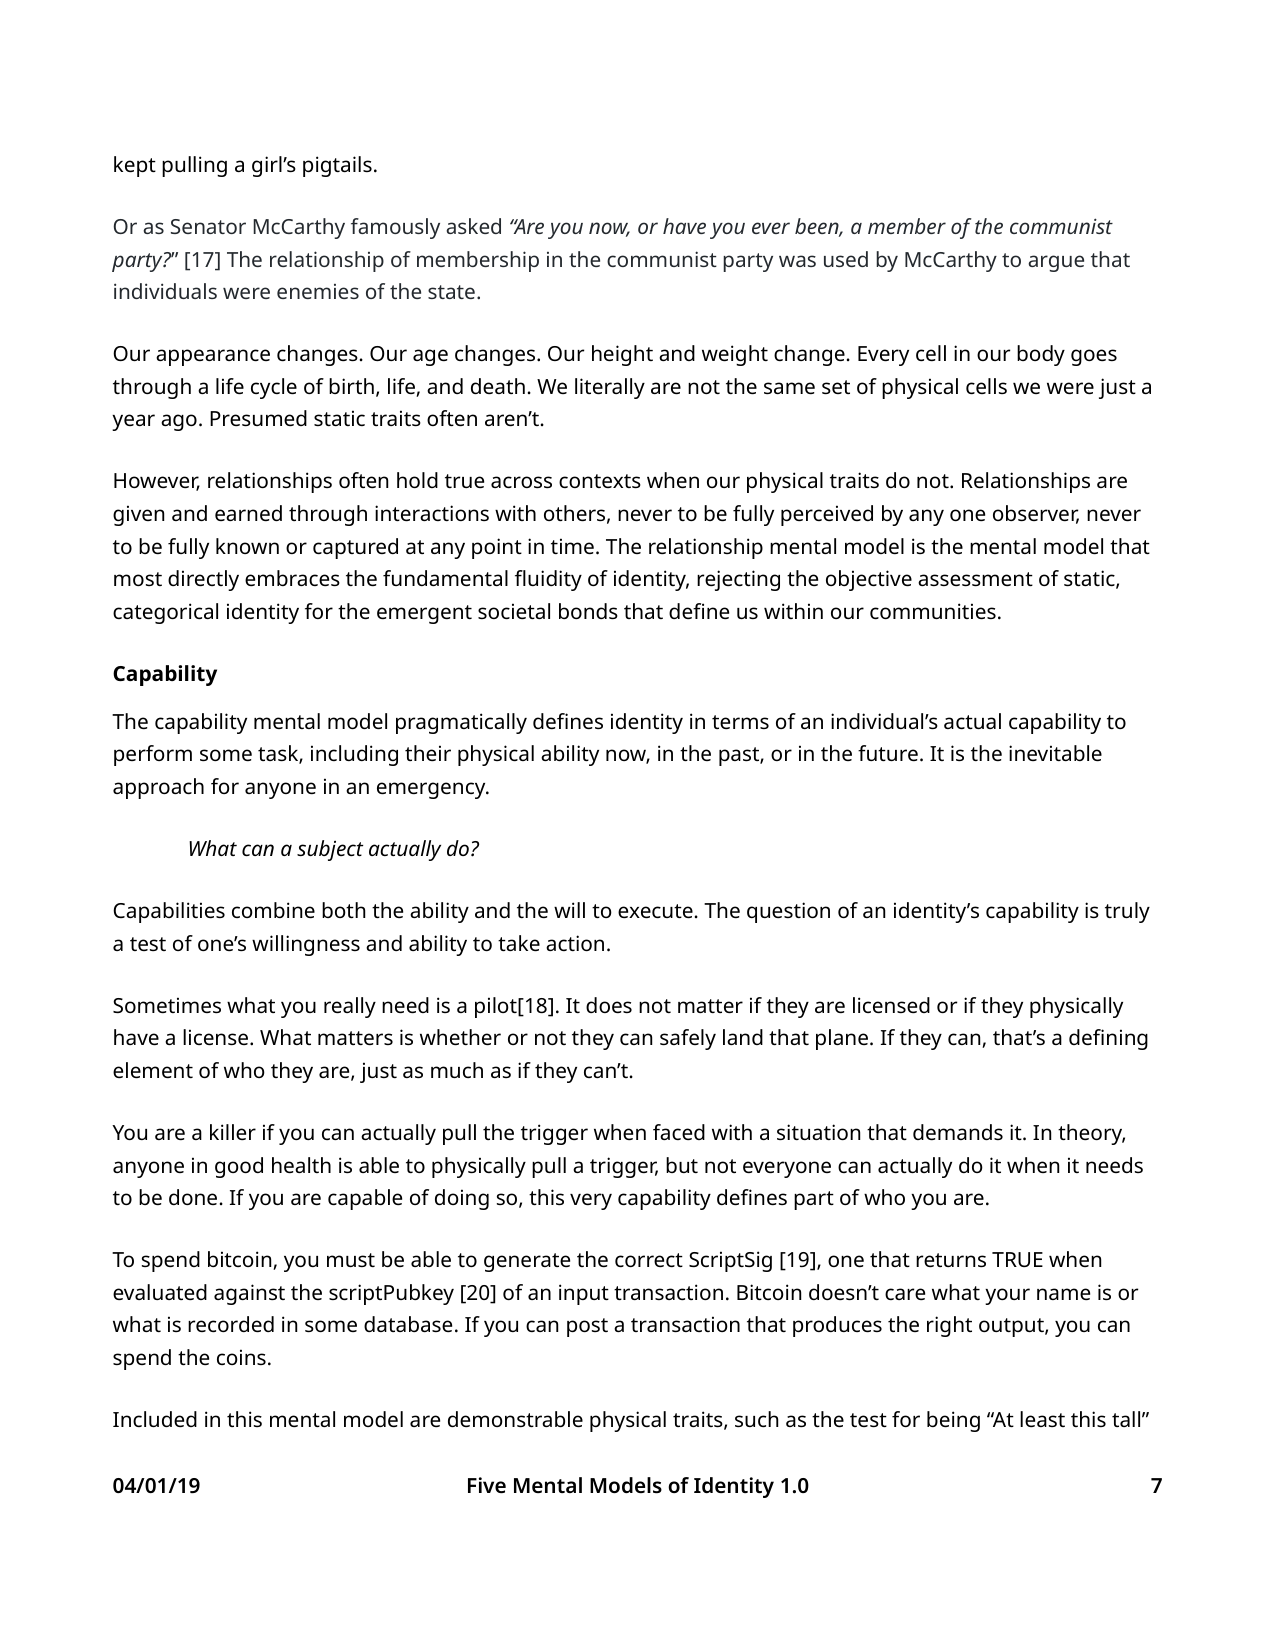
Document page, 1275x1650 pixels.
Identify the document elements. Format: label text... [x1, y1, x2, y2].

text Capabilities combine both the ability and the will to execute. The question of an identity’s capability is truly a test of one’s willingness and ability to take action. [112, 896, 1162, 957]
text You are a killer if you can actually pull the trigger when faced with a situation that demands it. In theory, anyone in good health is able to physically pull a trigger, but not everyone can actually do it when it needs to be done. If you are capable of doing so, this very capability defines part of who you are. [112, 1118, 1162, 1212]
text The capability mental model pragmatically defines identity in terms of an individual’s actual capability to perform some task, including their physical ability now, in the past, or in the future. It is the inevitable approach for anyone in an emergency. [112, 707, 1162, 800]
text However, relationships often hold true across contexts when our physical traits do not. Relationships are given and earned through interactions with others, never to be fully perceived by any one observer, never to be fully known or captured at any point in time. The relationship mental model is the mental model that most directly embraces the fundamental fluidity of identity, rejecting the objective assessment of static, categorical identity for the emergent societal bonds that define us within our communities. [112, 467, 1162, 626]
text kept pulling a girl’s pigtails. [112, 150, 1162, 178]
text Included in this mental model are demonstrable physical traits, such as the test for being “At least this tall” [112, 1405, 1162, 1434]
text Our appearance changes. Our age changes. Our height and weight change. Every cell in our body goes through a life cycle of birth, life, and death. We literally are not the same set of physical cells we were just a year ago. Presumed static traits often aren’t. [112, 339, 1162, 433]
text Or as Senator McCarthy famously asked “Are you now, or have you ever been, a member of the communist party?” [17] The relationship of membership in the communist party was used by McCarthy to argue that individuals were enemies of the state. [112, 212, 1162, 306]
text What can a subject actually do? [187, 834, 1162, 862]
text Sometimes what you really need is a pilot[18]. It does not matter if they are licensed or if they physically have a license. What matters is whether or not they can safely land that plane. If they can, that’s a defining element of who they are, just as much as if they can’t. [112, 991, 1162, 1084]
text To spend bitcoin, you must be able to generate the correct ScriptSig [19], one that returns TRUE when evaluated against the scriptPubkey [20] of an input transaction. Bitcoin doesn’t care what your name is or what is recorded in some database. If you can post a transaction that produces the right output, you can spend the coins. [112, 1245, 1162, 1372]
subtitle Capability [112, 659, 1162, 688]
